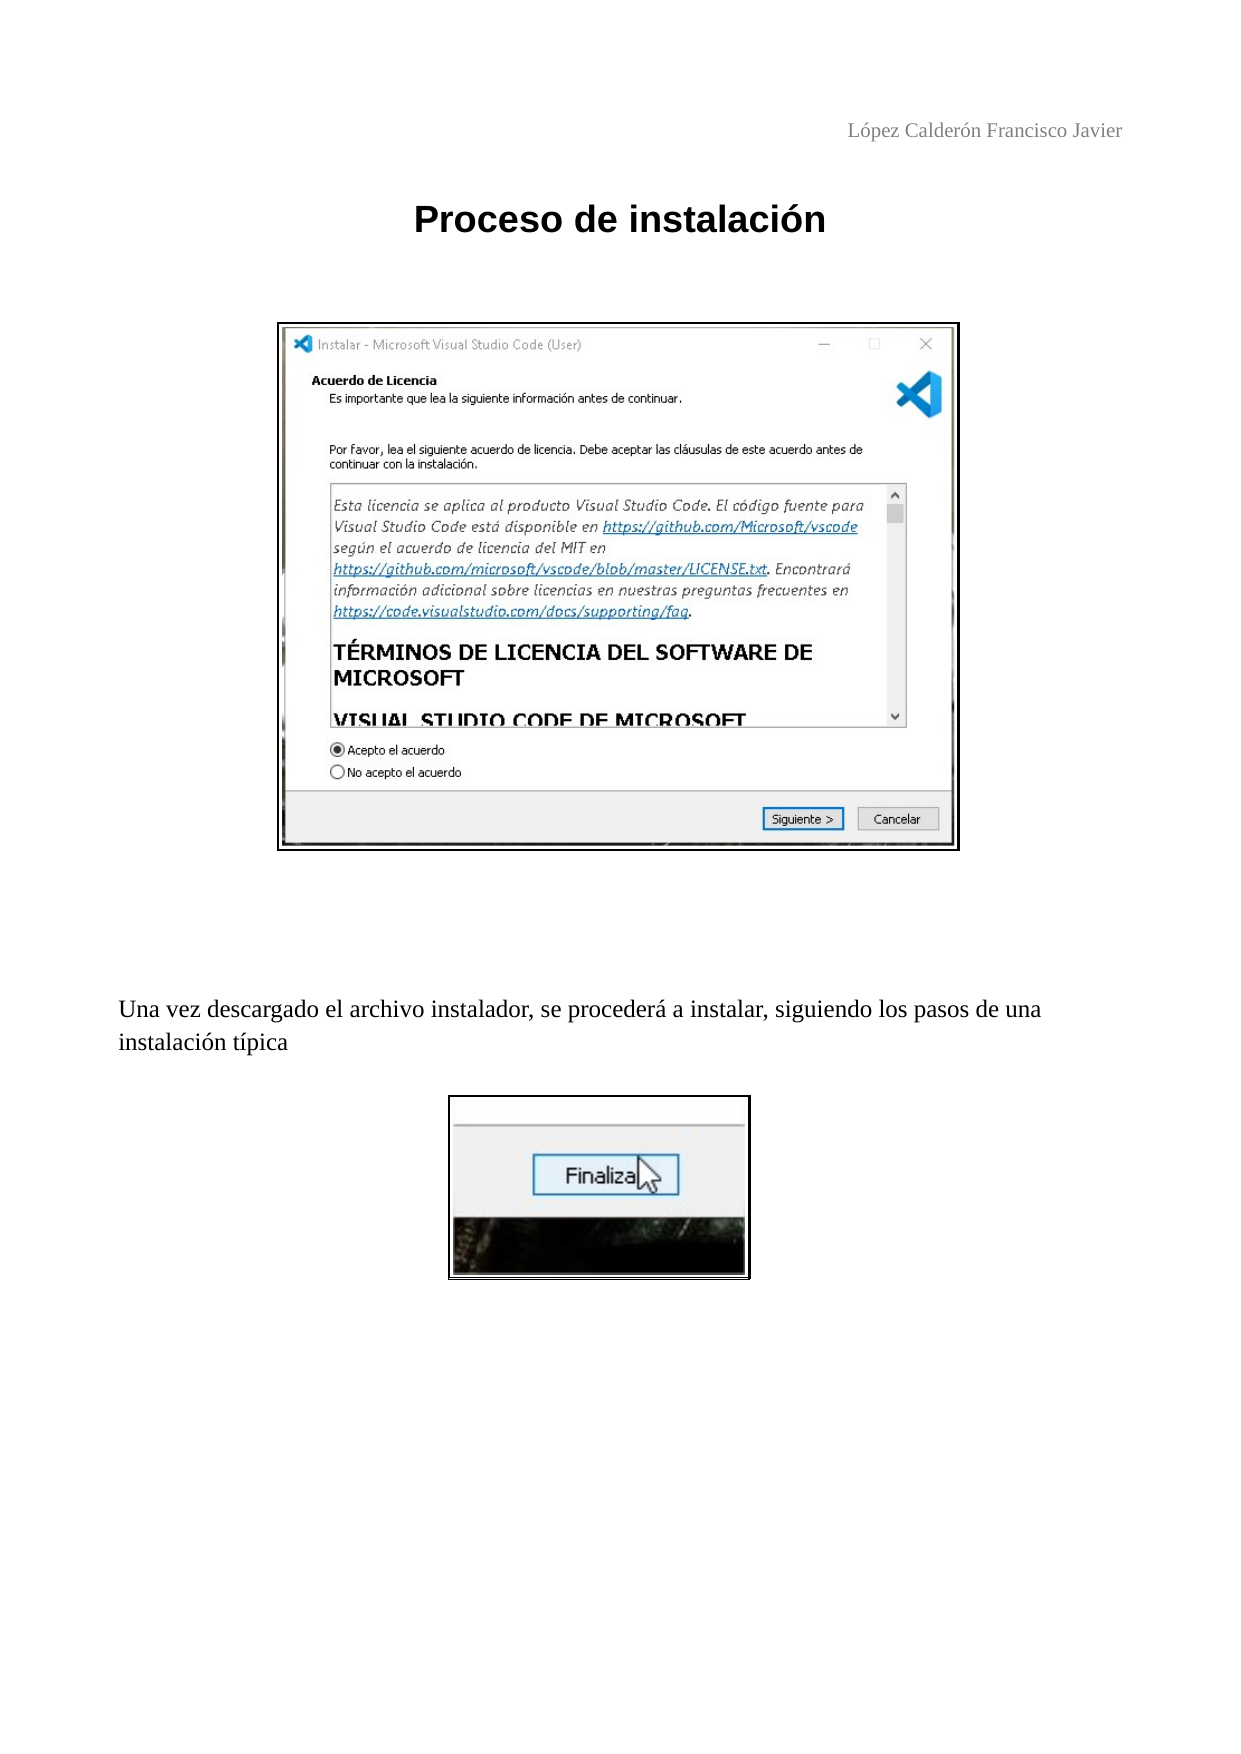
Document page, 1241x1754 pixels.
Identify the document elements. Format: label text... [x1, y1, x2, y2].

picture [282, 327, 955, 846]
picture [453, 1100, 745, 1275]
subtitle Proceso de instalación [118, 197, 1122, 240]
text Una vez descargado el archivo instalador, se procederá a instalar, siguiendo los pasos de una instalación típica [118, 994, 1122, 1056]
